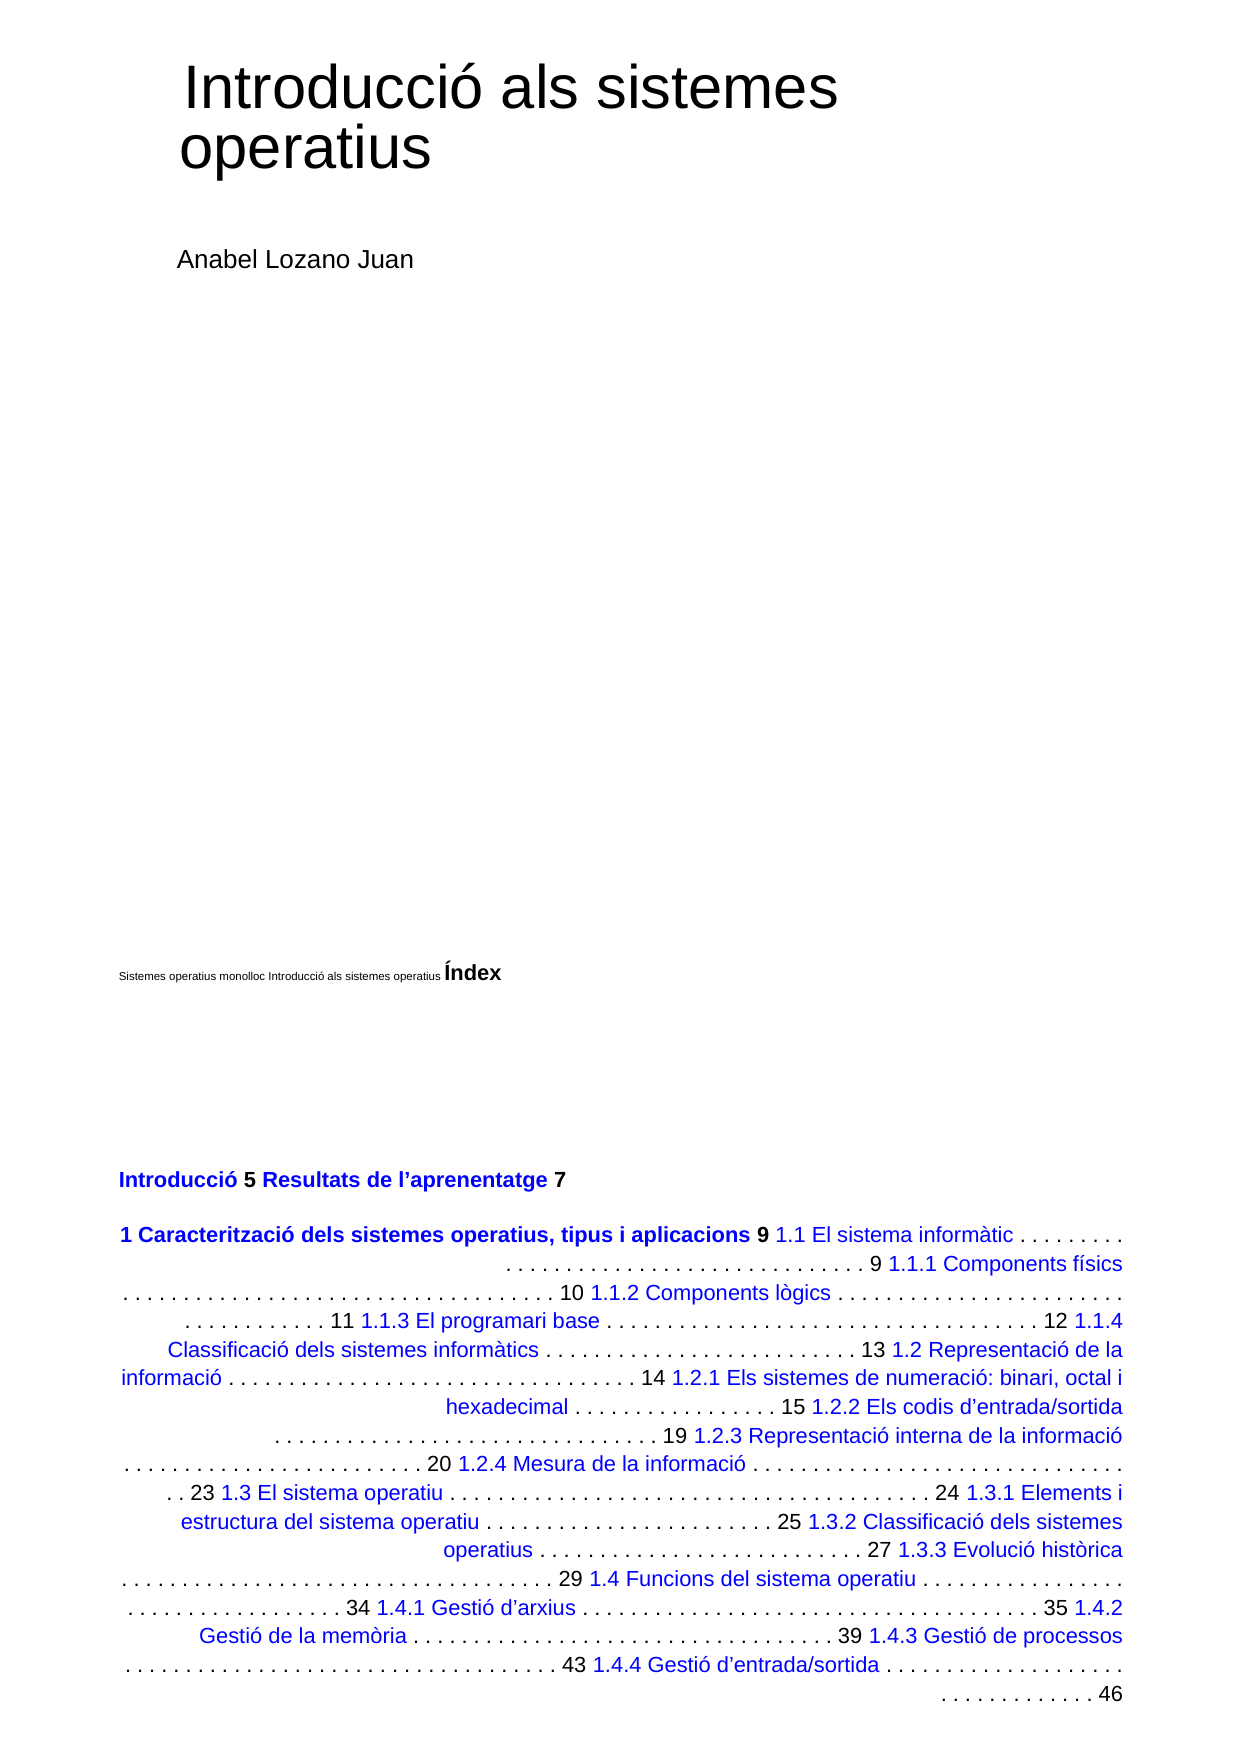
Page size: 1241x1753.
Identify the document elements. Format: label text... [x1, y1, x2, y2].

text Anabel Lozano Juan [177, 244, 1122, 274]
text 1 Caracterització dels sistemes operatius, tipus i aplicacions 9 1.1 El sistema informàtic . . . . . . . . . . . . . . . . . . . . . . . . . . . . . . . . . . . . . . . 9 1.1.1 Components físics . . . . . . . . . . . . . . . . . . . . . . . . . . . . . . . . . . . . 10 1.1.2 Components lògics . . . . . . . . . . . . . . . . . . . . . . . . . . . . . . . . . . . . 11 1.1.3 El programari base . . . . . . . . . . . . . . . . . . . . . . . . . . . . . . . . . . . . 12 1.1.4 Classificació dels sistemes informàtics . . . . . . . . . . . . . . . . . . . . . . . . . . 13 1.2 Representació de la informació . . . . . . . . . . . . . . . . . . . . . . . . . . . . . . . . . . 14 1.2.1 Els sistemes de numeració: binari, octal i hexadecimal . . . . . . . . . . . . . . . . . 15 1.2.2 Els codis d’entrada/sortida . . . . . . . . . . . . . . . . . . . . . . . . . . . . . . . . 19 1.2.3 Representació interna de la informació . . . . . . . . . . . . . . . . . . . . . . . . . 20 1.2.4 Mesura de la informació . . . . . . . . . . . . . . . . . . . . . . . . . . . . . . . . . 23 1.3 El sistema operatiu . . . . . . . . . . . . . . . . . . . . . . . . . . . . . . . . . . . . . . . . 24 1.3.1 Elements i estructura del sistema operatiu . . . . . . . . . . . . . . . . . . . . . . . . 25 1.3.2 Classificació dels sistemes operatius . . . . . . . . . . . . . . . . . . . . . . . . . . . 27 1.3.3 Evolució històrica . . . . . . . . . . . . . . . . . . . . . . . . . . . . . . . . . . . . 29 1.4 Funcions del sistema operatiu . . . . . . . . . . . . . . . . . . . . . . . . . . . . . . . . . . . 34 1.4.1 Gestió d’arxius . . . . . . . . . . . . . . . . . . . . . . . . . . . . . . . . . . . . . . 35 1.4.2 Gestió de la memòria . . . . . . . . . . . . . . . . . . . . . . . . . . . . . . . . . . . 39 1.4.3 Gestió de processos . . . . . . . . . . . . . . . . . . . . . . . . . . . . . . . . . . . . 43 1.4.4 Gestió d’entrada/sortida . . . . . . . . . . . . . . . . . . . . . . . . . . . . . . . . . 46 [119, 1222, 1123, 1706]
text Sistemes operatius monolloc [178, 920, 1122, 959]
text Sistemes operatius monolloc Introducció als sistemes operatius Índex [119, 959, 1123, 985]
text Introducció als sistemes operatius [179, 60, 842, 181]
text Introducció 5 Resultats de l’aprenentatge 7 [118, 1167, 1123, 1192]
